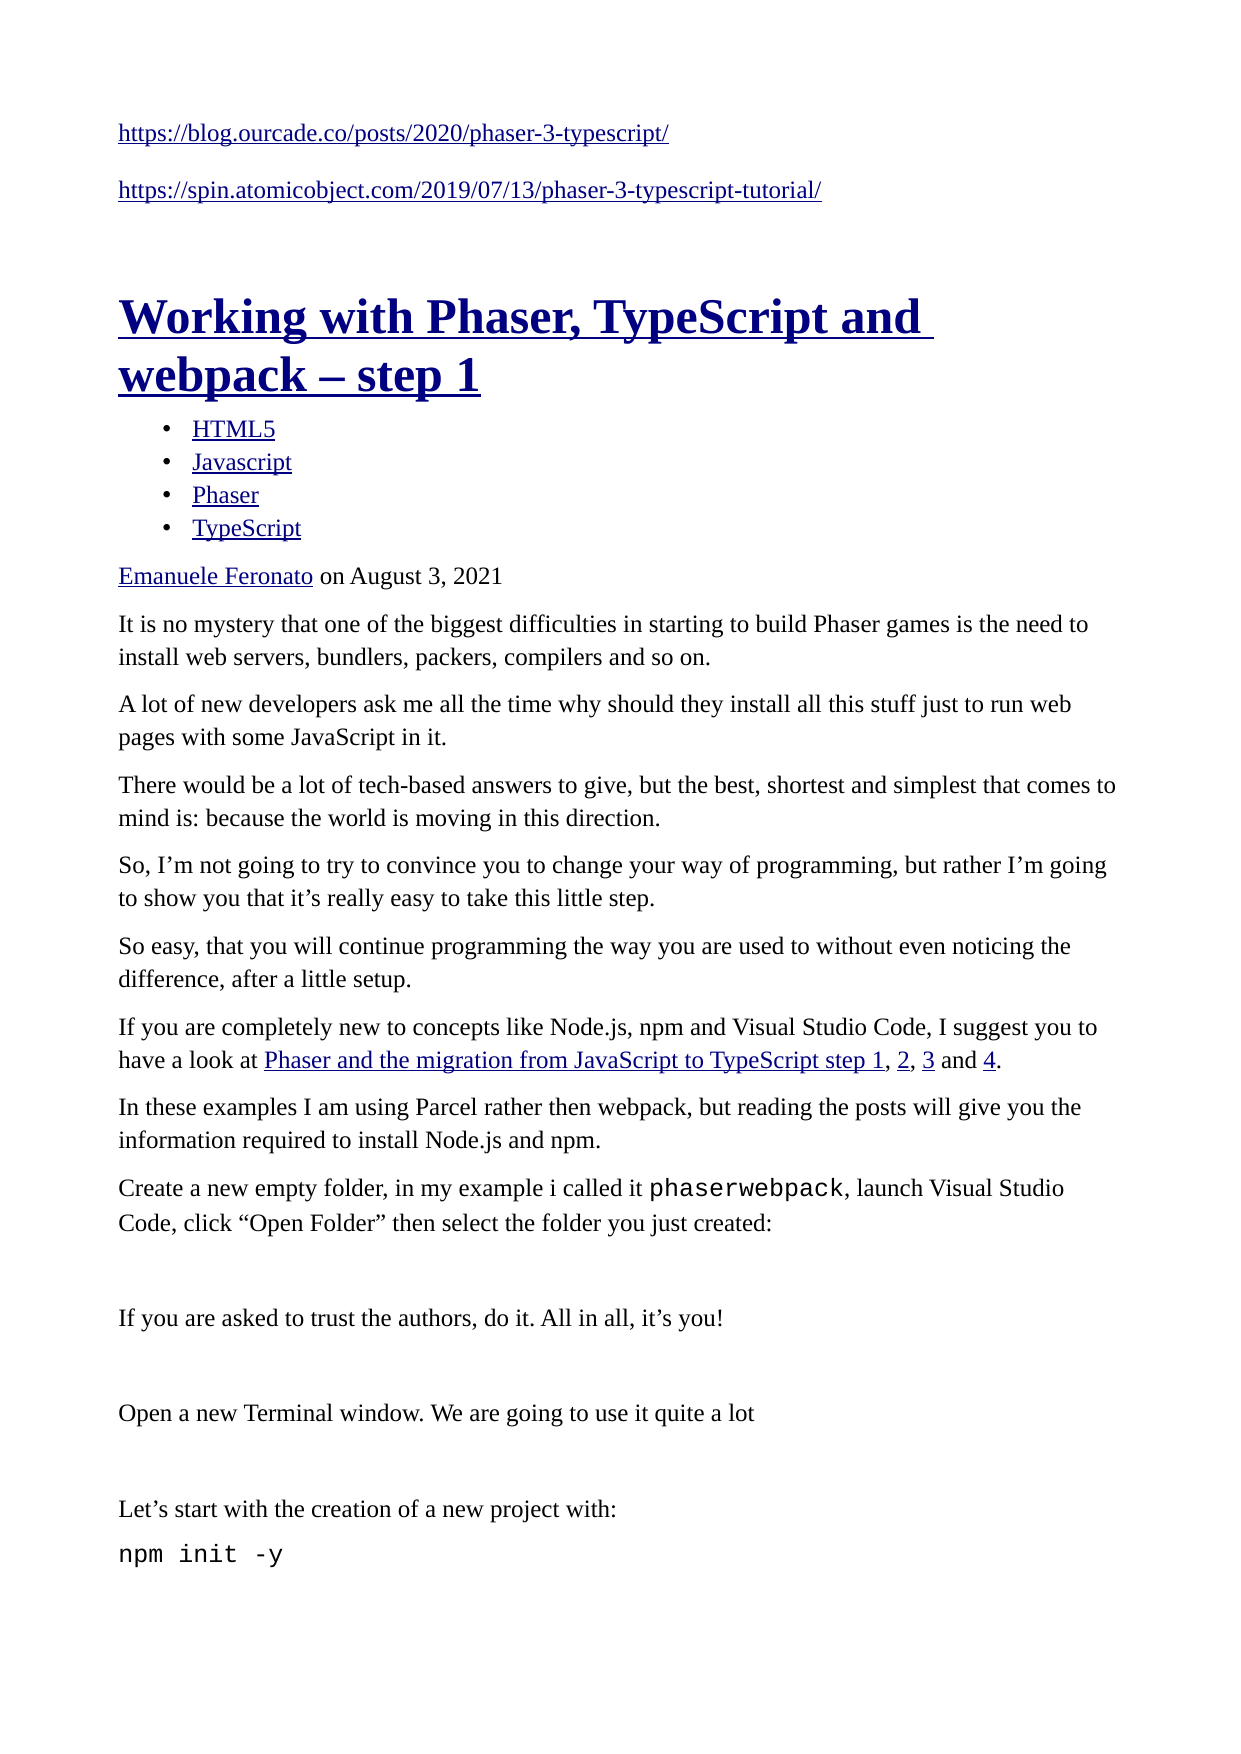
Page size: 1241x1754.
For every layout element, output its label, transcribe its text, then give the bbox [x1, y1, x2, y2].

text Let’s start with the creation of a new project with: [118, 1494, 1122, 1522]
text In these examples I am using Parcel rather then webpack, but reading the posts will give you the information required to install Node.js and npm. [118, 1092, 1122, 1154]
text https://spin.atomicobject.com/2019/07/13/phaser-3-typescript-tutorial/ [118, 176, 1122, 204]
text A lot of new developers ask me all the time why should they install all this stuff just to run web pages with some JavaScript in it. [118, 689, 1122, 751]
text There would be a lot of tech-based answers to give, but the best, shortest and simplest that comes to mind is: because the world is moving in this direction. [118, 770, 1122, 832]
text So easy, that you will continue programming the way you are used to without even noticing the difference, after a little setup. [118, 931, 1122, 993]
list HTML5 [162, 414, 1122, 443]
text It is no mystery that one of the biggest difficulties in starting to build Phaser games is the need to install web servers, bundlers, packers, compilers and so on. [118, 609, 1122, 670]
list TypeScript [162, 513, 1122, 542]
list Javascript [162, 447, 1122, 476]
text Create a new empty folder, in my example i called it phaserwebpack, launch Visual Studio Code, click “Open Folder” then select the folder you just created: [118, 1173, 1122, 1237]
text So, I’m not going to try to convince you to change your way of programming, but rather I’m going to show you that it’s really easy to take this little step. [118, 851, 1122, 912]
text Open a new Terminal window. We are going to use it quite a lot [118, 1398, 1122, 1427]
subtitle Working with Phaser, TypeScript and webpack – step 1 [118, 287, 1122, 402]
table_header npm init -y [118, 1541, 288, 1570]
text If you are asked to trust the authors, do it. All in all, it’s you! [118, 1303, 1122, 1332]
text https://blog.ourcade.co/posts/2020/phaser-3-typescript/ [118, 118, 1122, 147]
list Phaser [162, 480, 1122, 509]
text Emanuele Feronato on August 3, 2021 [118, 561, 1122, 590]
text If you are completely new to concepts like Node.js, npm and Visual Studio Code, I suggest you to have a look at Phaser and the migration from JavaScript to TypeScript step 1, 2, 3 and 4. [118, 1012, 1122, 1073]
